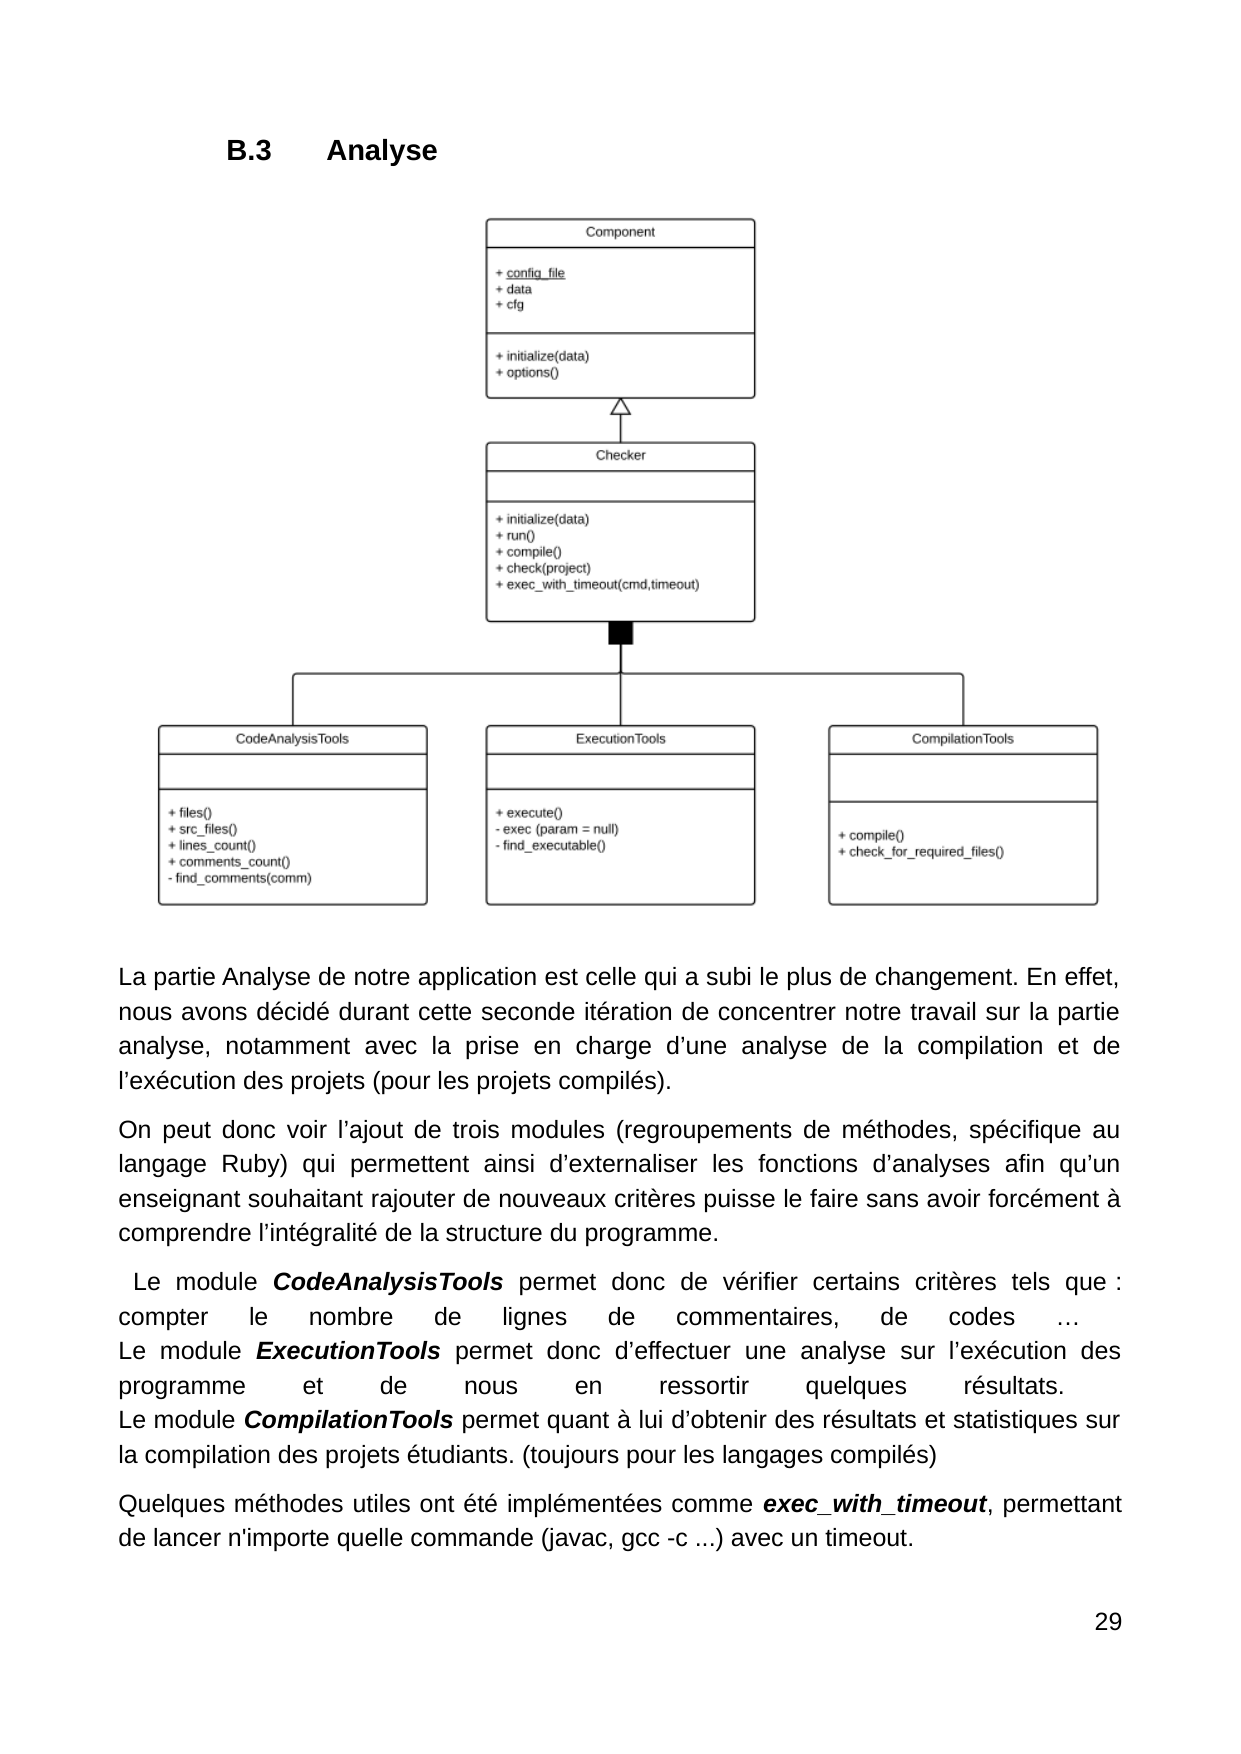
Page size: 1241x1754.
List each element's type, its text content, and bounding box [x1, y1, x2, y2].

subtitle Analyse [178, 133, 1122, 166]
text On peut donc voir l’ajout de trois modules (regroupements de méthodes, spécifique au langage Ruby) qui permettent ainsi d’externaliser les fonctions d’analyses afin qu’un enseignant souhaitant rajouter de nouveaux critères puisse le faire sans avoir forcément à comprendre l’intégralité de la structure du programme. [118, 1115, 1122, 1247]
text La partie Analyse de notre application est celle qui a subi le plus de changement. En effet, nous avons décidé durant cette seconde itération de concentrer notre travail sur la partie analyse, notamment avec la prise en charge d’une analyse de la compilation et de l’exécution des projets (pour les projets compilés). [118, 922, 1122, 1094]
picture [118, 183, 1123, 922]
text Le module CodeAnalysisTools permet donc de vérifier certains critères tels que : compter le nombre de lignes de commentaires, de codes … Le module ExecutionTools permet donc d’effectuer une analyse sur l’exécution des programme et de nous en ressortir quelques résultats. Le module CompilationTools permet quant à lui d’obtenir des résultats et statistiques sur la compilation des projets étudiants. (toujours pour les langages compilés) [118, 1267, 1122, 1468]
text Quelques méthodes utiles ont été implémentées comme exec_with_timeout, permettant de lancer n'importe quelle commande (javac, gcc -c ...) avec un timeout. [118, 1489, 1122, 1552]
